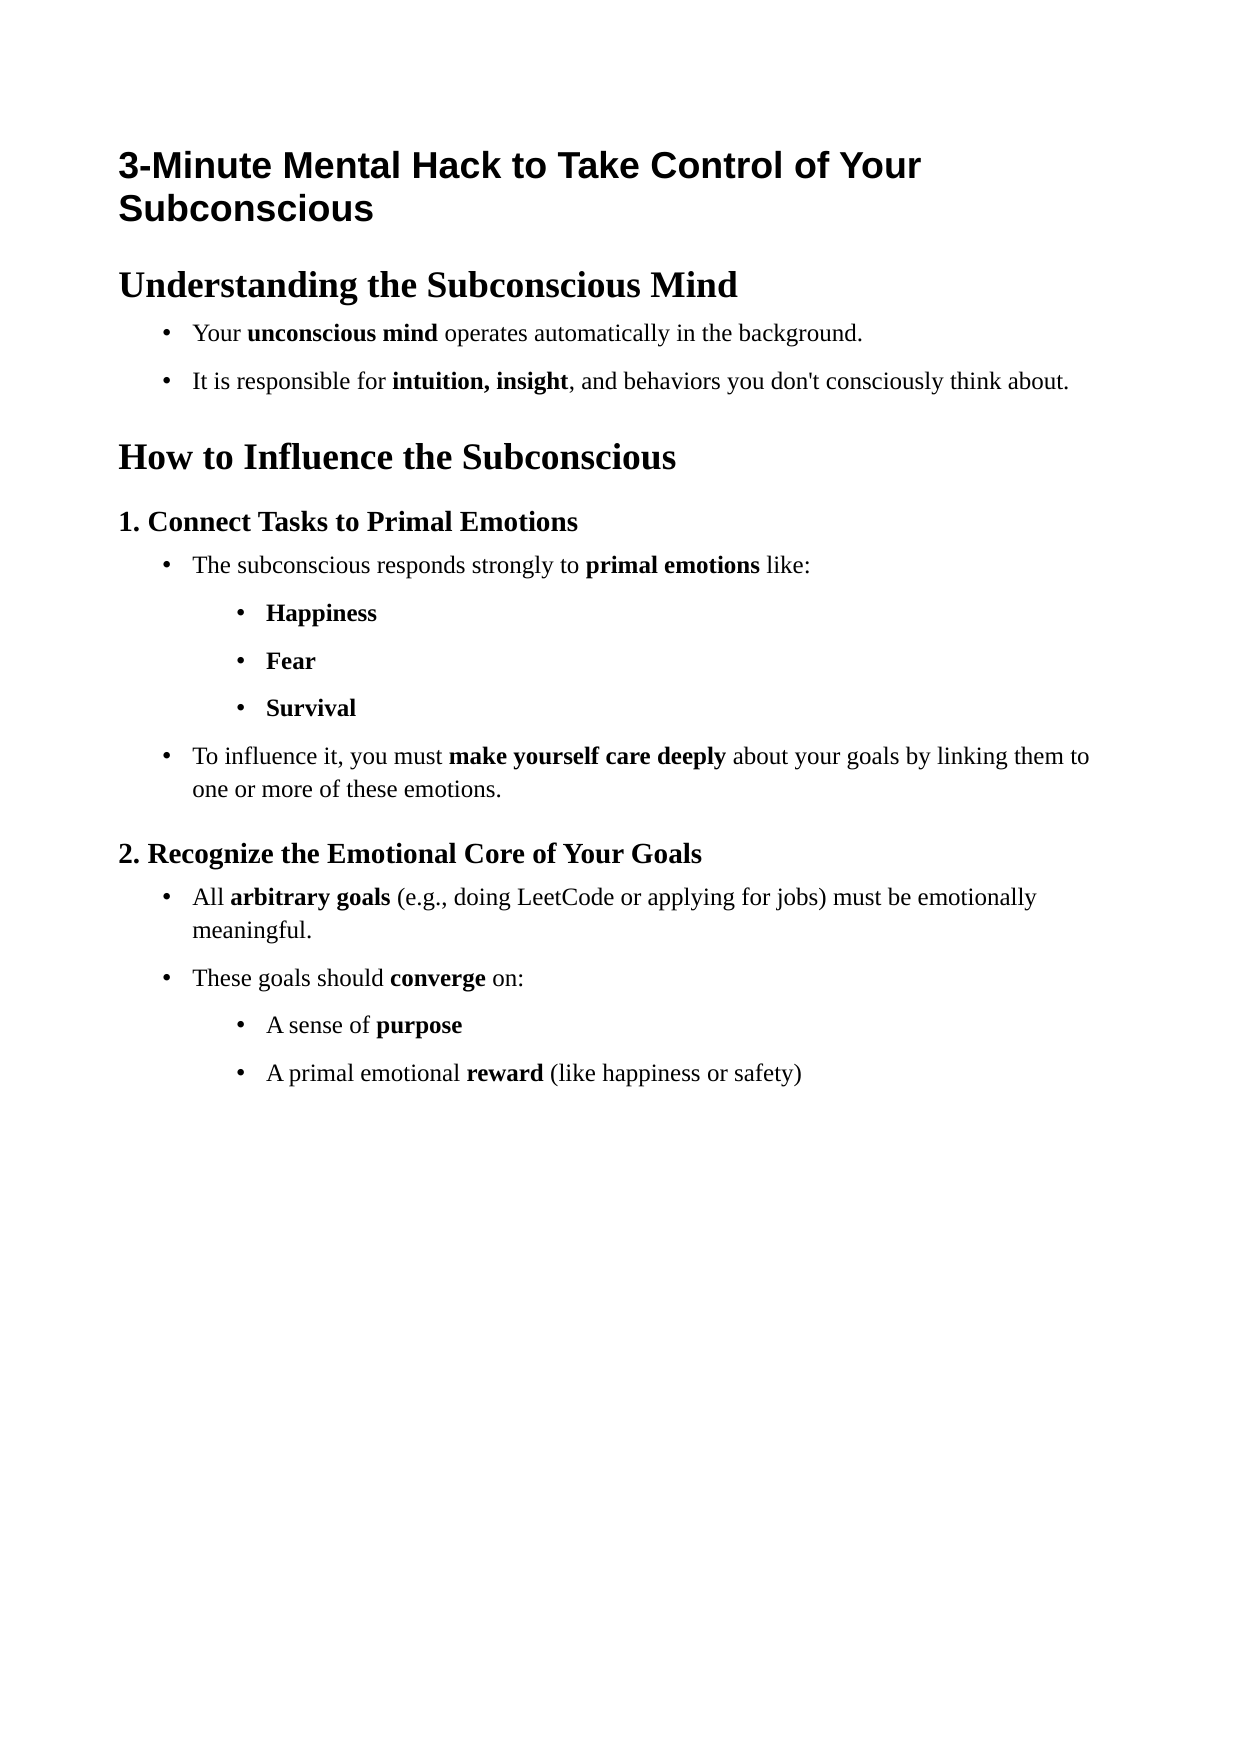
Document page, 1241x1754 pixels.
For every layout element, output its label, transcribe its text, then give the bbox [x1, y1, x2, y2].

list A primal emotional reward (like happiness or safety) [236, 1058, 1122, 1087]
list Happiness [236, 598, 1122, 627]
subtitle 3-Minute Mental Hack to Take Control of Your Subconscious [118, 143, 1122, 229]
subtitle 1. Connect Tasks to Primal Emotions [118, 504, 1122, 538]
subtitle 2. Recognize the Emotional Core of Your Goals [118, 836, 1122, 870]
list These goals should converge on: [162, 963, 1122, 992]
list All arbitrary goals (e.g., doing LeetCode or applying for jobs) must be emotionally meaningful. [162, 882, 1122, 944]
list It is responsible for intuition, insight, and behaviors you don't consciously think about. [162, 366, 1122, 395]
list To influence it, you must make yourself care deeply about your goals by linking them to one or more of these emotions. [162, 741, 1122, 803]
list Fear [236, 646, 1122, 674]
list A sense of purpose [236, 1011, 1122, 1039]
list Your unconscious mind operates automatically in the background. [162, 318, 1122, 347]
list The subconscious responds strongly to primal emotions like: [162, 551, 1122, 579]
subtitle How to Influence the Subconscious [118, 434, 1122, 477]
list Survival [236, 693, 1122, 722]
subtitle Understanding the Subconscious Mind [118, 263, 1122, 306]
